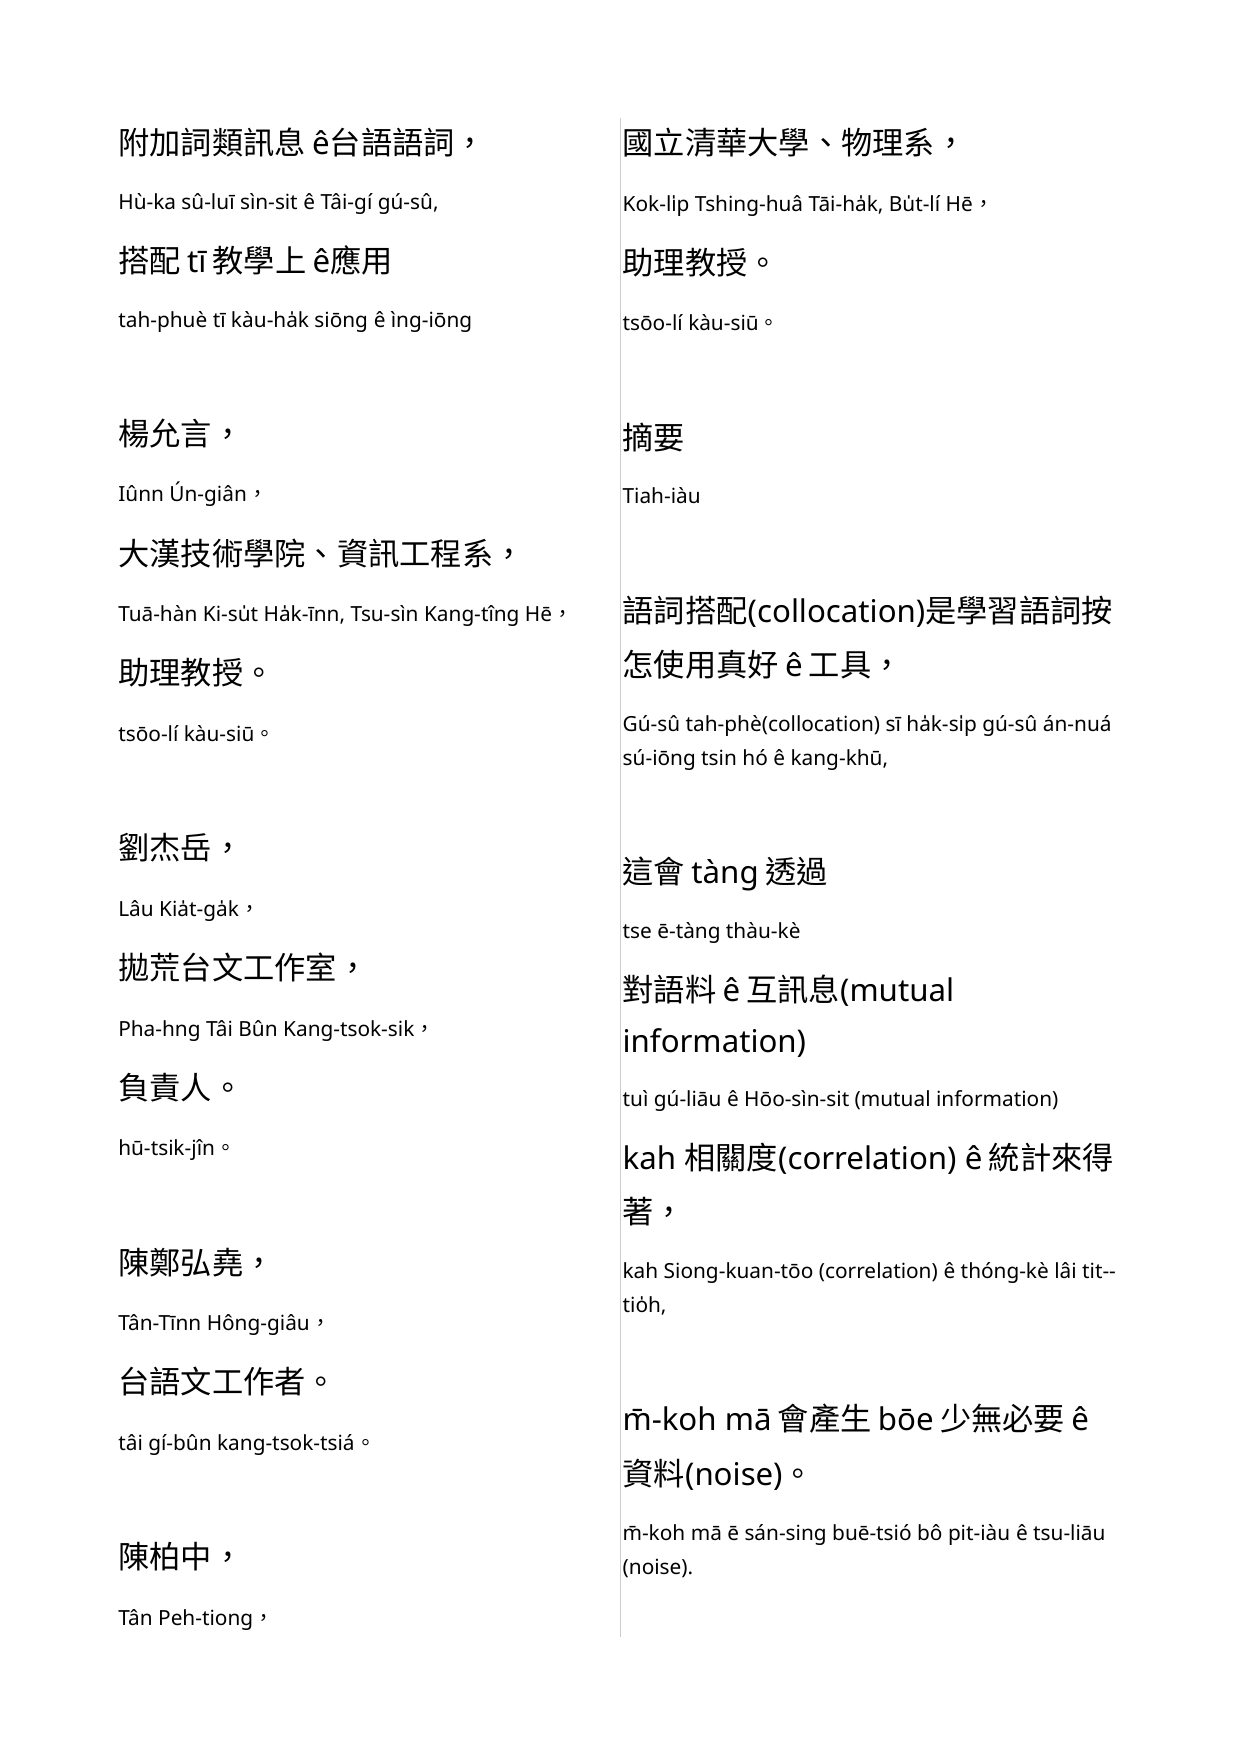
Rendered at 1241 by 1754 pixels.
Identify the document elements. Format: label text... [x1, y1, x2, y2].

text 拋荒台文工作室， [118, 943, 618, 988]
text Tân-Tīnn Hông-giâu， [118, 1307, 618, 1337]
text 搭配tī教學上ê應用 [118, 236, 618, 281]
text 負責人。 [118, 1063, 618, 1108]
text 語詞搭配(collocation)是學習語詞按怎使用真好ê工具， [622, 586, 1122, 686]
text 助理教授。 [118, 648, 618, 693]
text Pha-hng Tâi Bûn Kang-tsok-sik， [118, 1012, 618, 1042]
text tah-phuè tī kàu-ha̍k siōng ê ìng-iōng [118, 305, 618, 333]
text Gú-sû tah-phè(collocation) sī ha̍k-si̍p gú-sû án-nuá sú-iōng tsin hó ê kang-khū, [622, 709, 1122, 772]
text tsōo-lí kàu-siū。 [118, 717, 618, 747]
text Tuā-hàn Ki-su̍t Ha̍k-īnn, Tsu-sìn Kang-tîng Hē， [118, 597, 618, 628]
text 附加詞類訊息ê台語語詞， [118, 118, 618, 163]
text 楊允言， [118, 409, 618, 454]
text Tiah-iàu [622, 482, 1122, 510]
text 陳柏中， [118, 1533, 618, 1578]
text Tân Peh-tiong， [118, 1601, 618, 1632]
text kah Siong-kuan-tōo (correlation) ê thóng-kè lâi tit--tio̍h, [622, 1256, 1122, 1319]
text kah 相關度(correlation) ê統計來得著， [622, 1133, 1122, 1233]
text 助理教授。 [622, 238, 1122, 283]
text tâi gí-bûn kang-tsok-tsiá。 [118, 1426, 618, 1457]
text 國立清華大學、物理系， [622, 118, 1122, 163]
text m̄-koh mā會產生bōe少無必要ê資料(noise)。 [622, 1394, 1122, 1494]
text tse ē-tàng thàu-kè [622, 916, 1122, 945]
text 台語文工作者。 [118, 1358, 618, 1403]
text 劉杰岳， [118, 823, 618, 869]
text 對語料ê互訊息(mutual information) [622, 965, 1122, 1061]
text 陳鄭弘堯， [118, 1238, 618, 1283]
text 這會tàng透過 [622, 847, 1122, 893]
text Hù-ka sû-luī sìn-sit ê Tâi-gí gú-sû, [118, 187, 618, 216]
text 摘要 [622, 413, 1122, 458]
text m̄-koh mā ē sán-sing buē-tsió bô pit-iàu ê tsu-liāu (noise). [622, 1518, 1122, 1580]
text hū-tsik-jîn。 [118, 1132, 618, 1162]
text tsōo-lí kàu-siū。 [622, 307, 1122, 337]
text Iûnn Ún-giân， [118, 478, 618, 508]
text Lâu Kia̍t-ga̍k， [118, 892, 618, 922]
text 大漢技術學院、資訊工程系， [118, 529, 618, 574]
text Kok-li̍p Tshing-huâ Tāi-ha̍k, Bu̍t-lí Hē， [622, 187, 1122, 217]
text tuì gú-liāu ê Hōo-sìn-sit (mutual information) [622, 1084, 1122, 1113]
